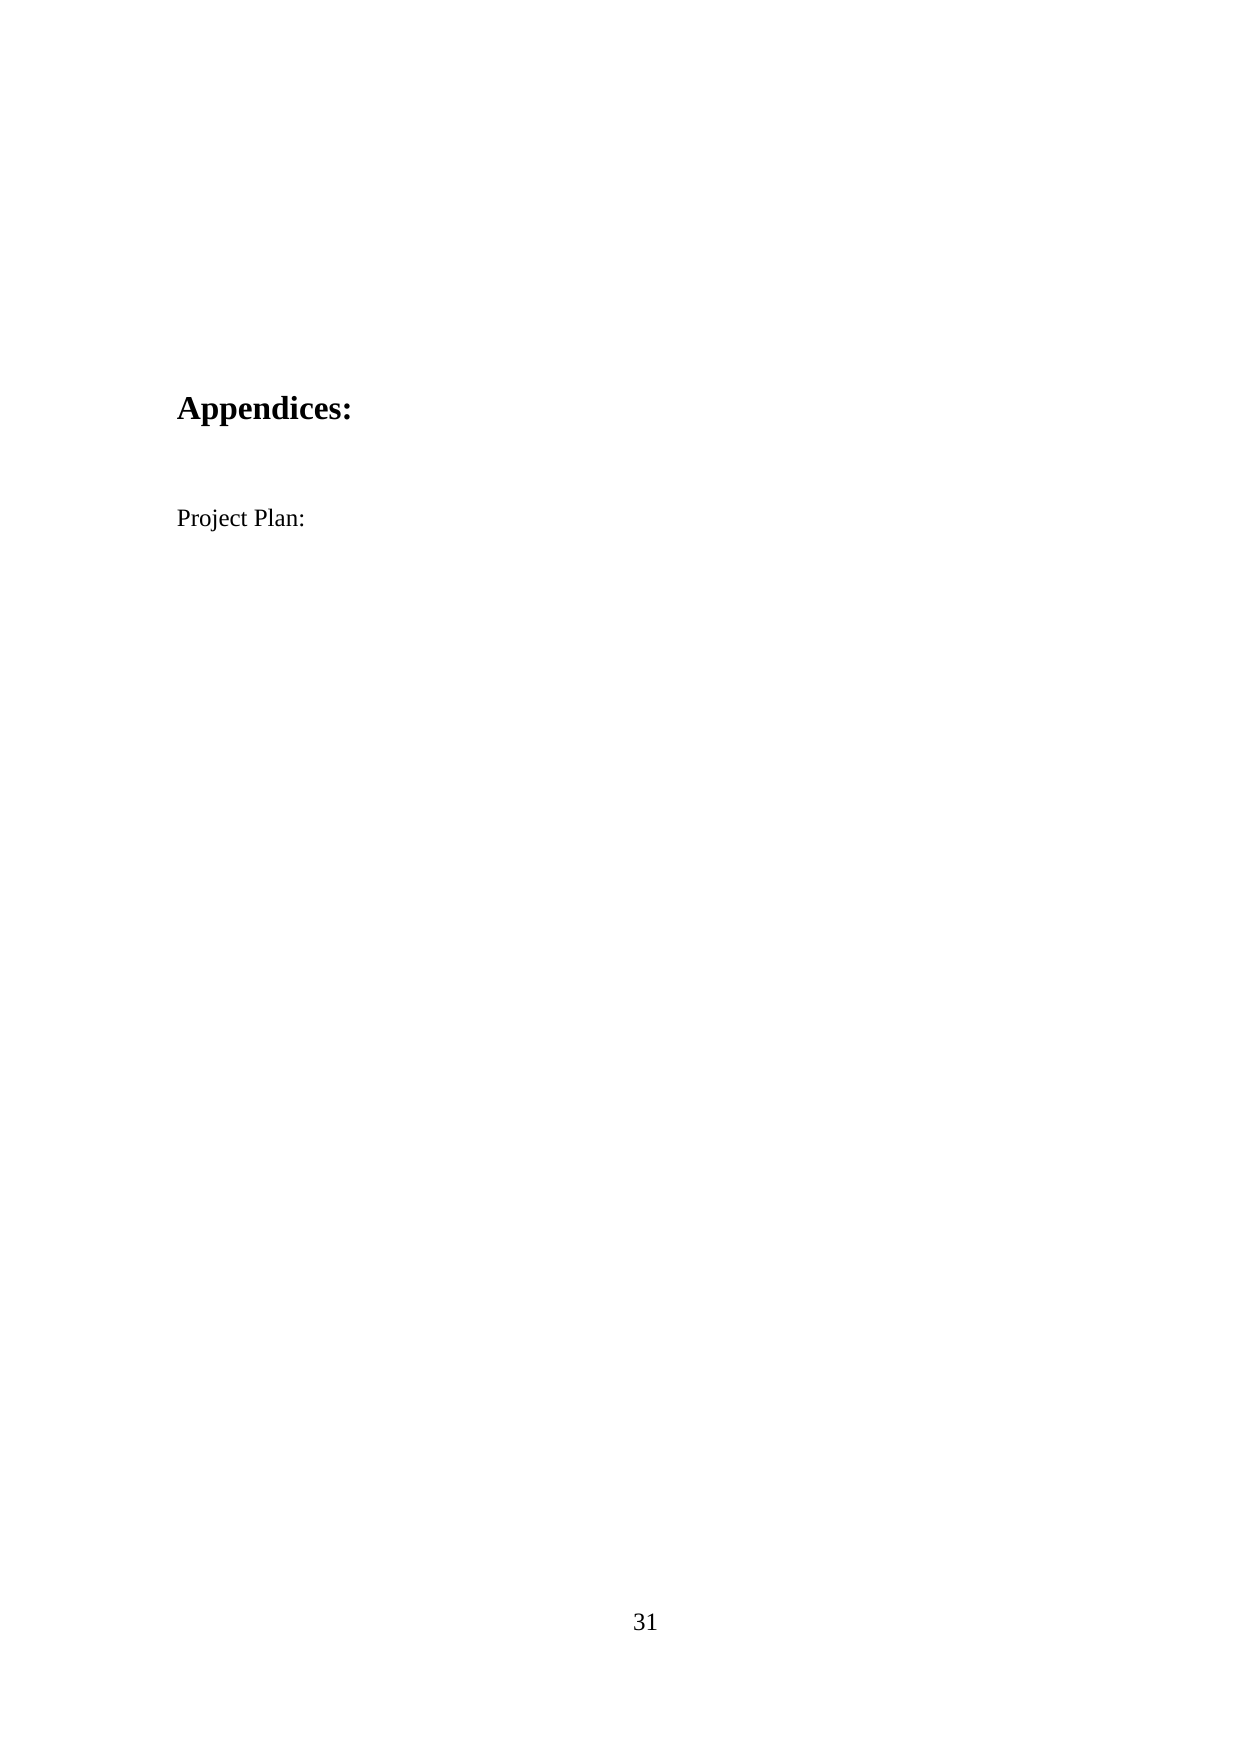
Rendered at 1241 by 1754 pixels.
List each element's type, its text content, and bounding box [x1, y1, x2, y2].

text Appendices: [177, 388, 1122, 427]
text Project Plan: [177, 503, 1122, 532]
